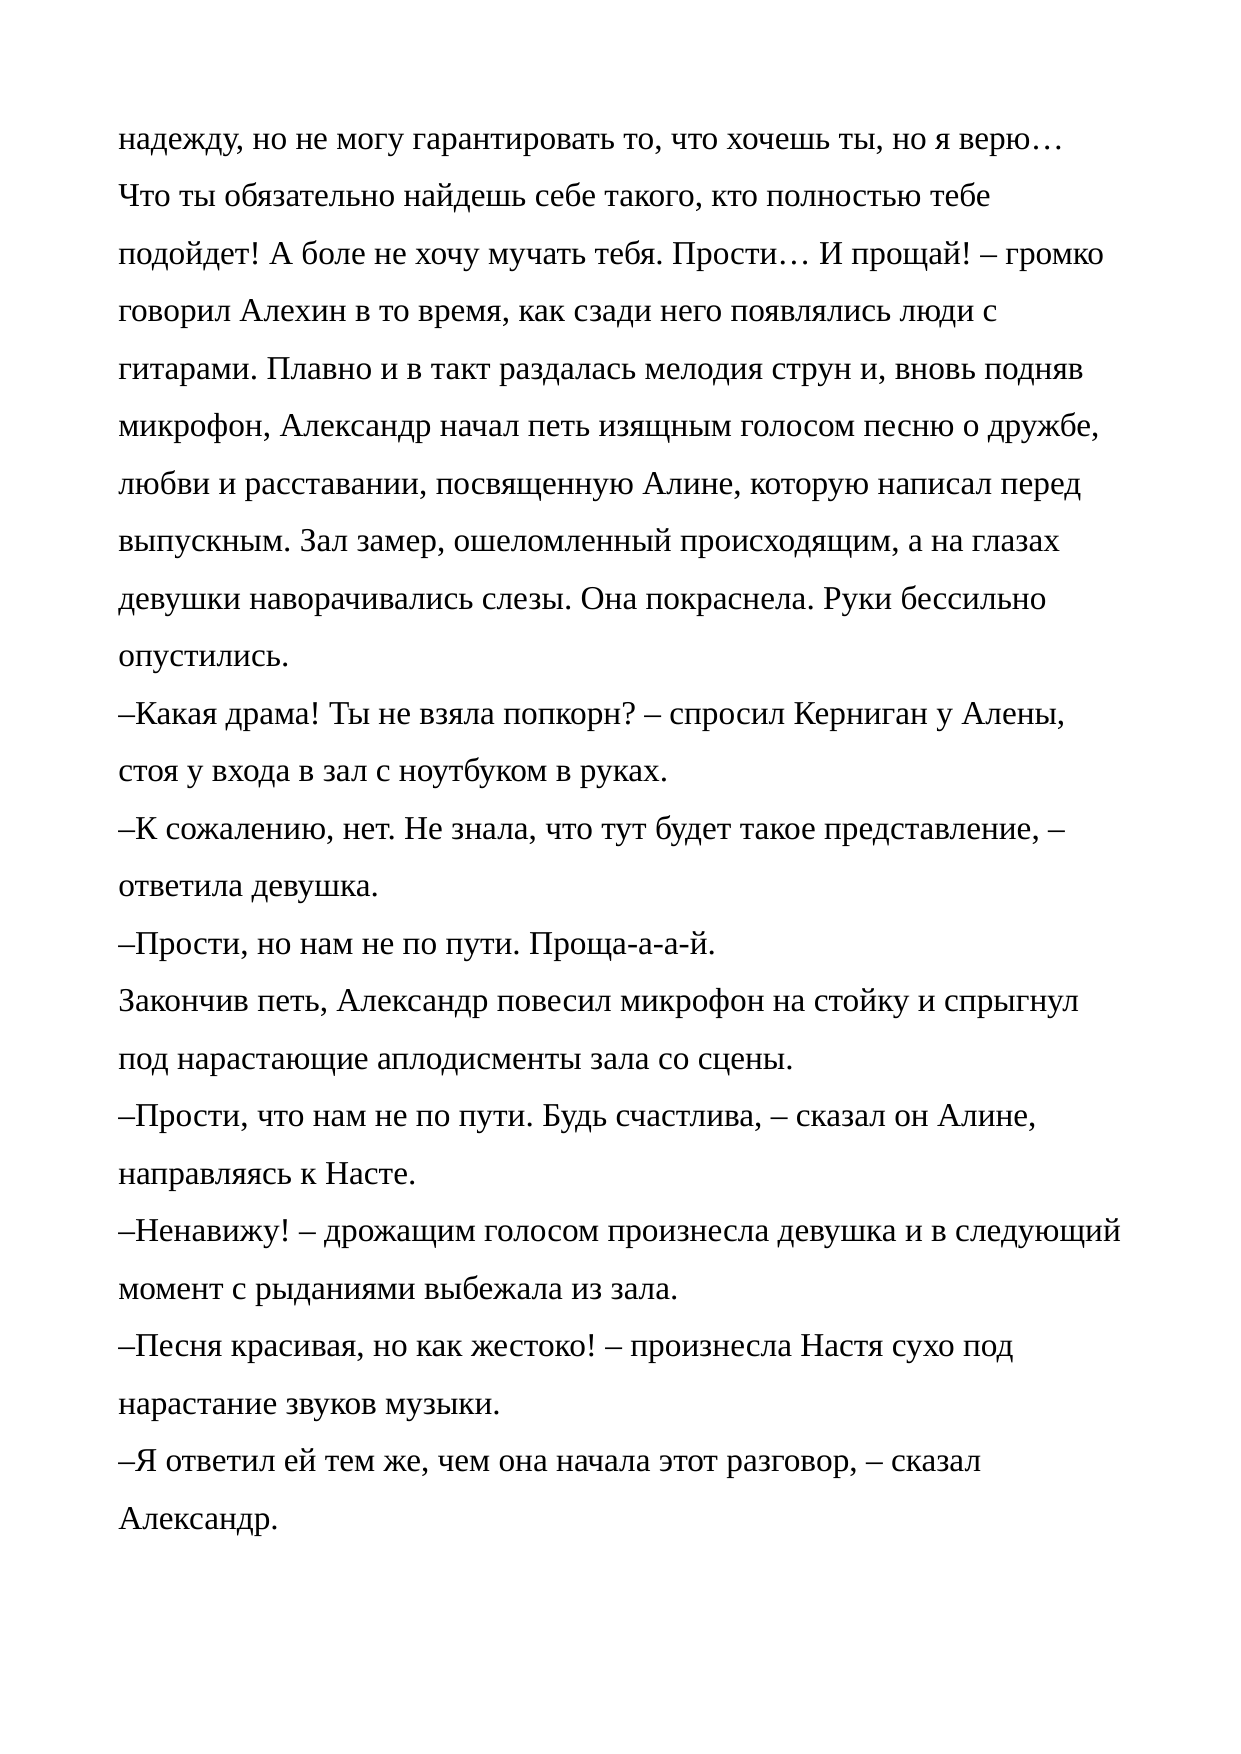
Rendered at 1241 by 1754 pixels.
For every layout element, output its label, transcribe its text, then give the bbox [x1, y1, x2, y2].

text –Прости, что нам не по пути. Будь счастлива, – сказал он Алине, направляясь к Насте. [118, 1096, 1122, 1191]
text надежду, но не могу гарантировать то, что хочешь ты, но я верю… Что ты обязательно найдешь себе такого, кто полностью тебе подойдет! А боле не хочу мучать тебя. Прости… И прощай! – громко говорил Алехин в то время, как сзади него появлялись люди с гитарами. Плавно и в такт раздалась мелодия струн и, вновь подняв микрофон, Александр начал петь изящным голосом песню о дружбе, любви и расставании, посвященную Алине, которую написал перед выпускным. Зал замер, ошеломленный происходящим, а на глазах девушки наворачивались слезы. Она покраснела. Руки бессильно опустились. [118, 118, 1122, 674]
text –Я ответил ей тем же, чем она начала этот разговор, – сказал Александр. [118, 1441, 1122, 1536]
text –Ненавижу! – дрожащим голосом произнесла девушка и в следующий момент с рыданиями выбежала из зала. [118, 1211, 1122, 1306]
text Закончив петь, Александр повесил микрофон на стойку и спрыгнул под нарастающие аплодисменты зала со сцены. [118, 981, 1122, 1076]
text –Прости, но нам не по пути. Проща-а-а-й. [118, 923, 1122, 961]
text –К сожалению, нет. Не знала, что тут будет такое представление, – ответила девушка. [118, 808, 1122, 904]
text –Какая драма! Ты не взяла попкорн? – спросил Керниган у Алены, стоя у входа в зал с ноутбуком в руках. [118, 693, 1122, 789]
text –Песня красивая, но как жестоко! – произнесла Настя сухо под нарастание звуков музыки. [118, 1326, 1122, 1421]
